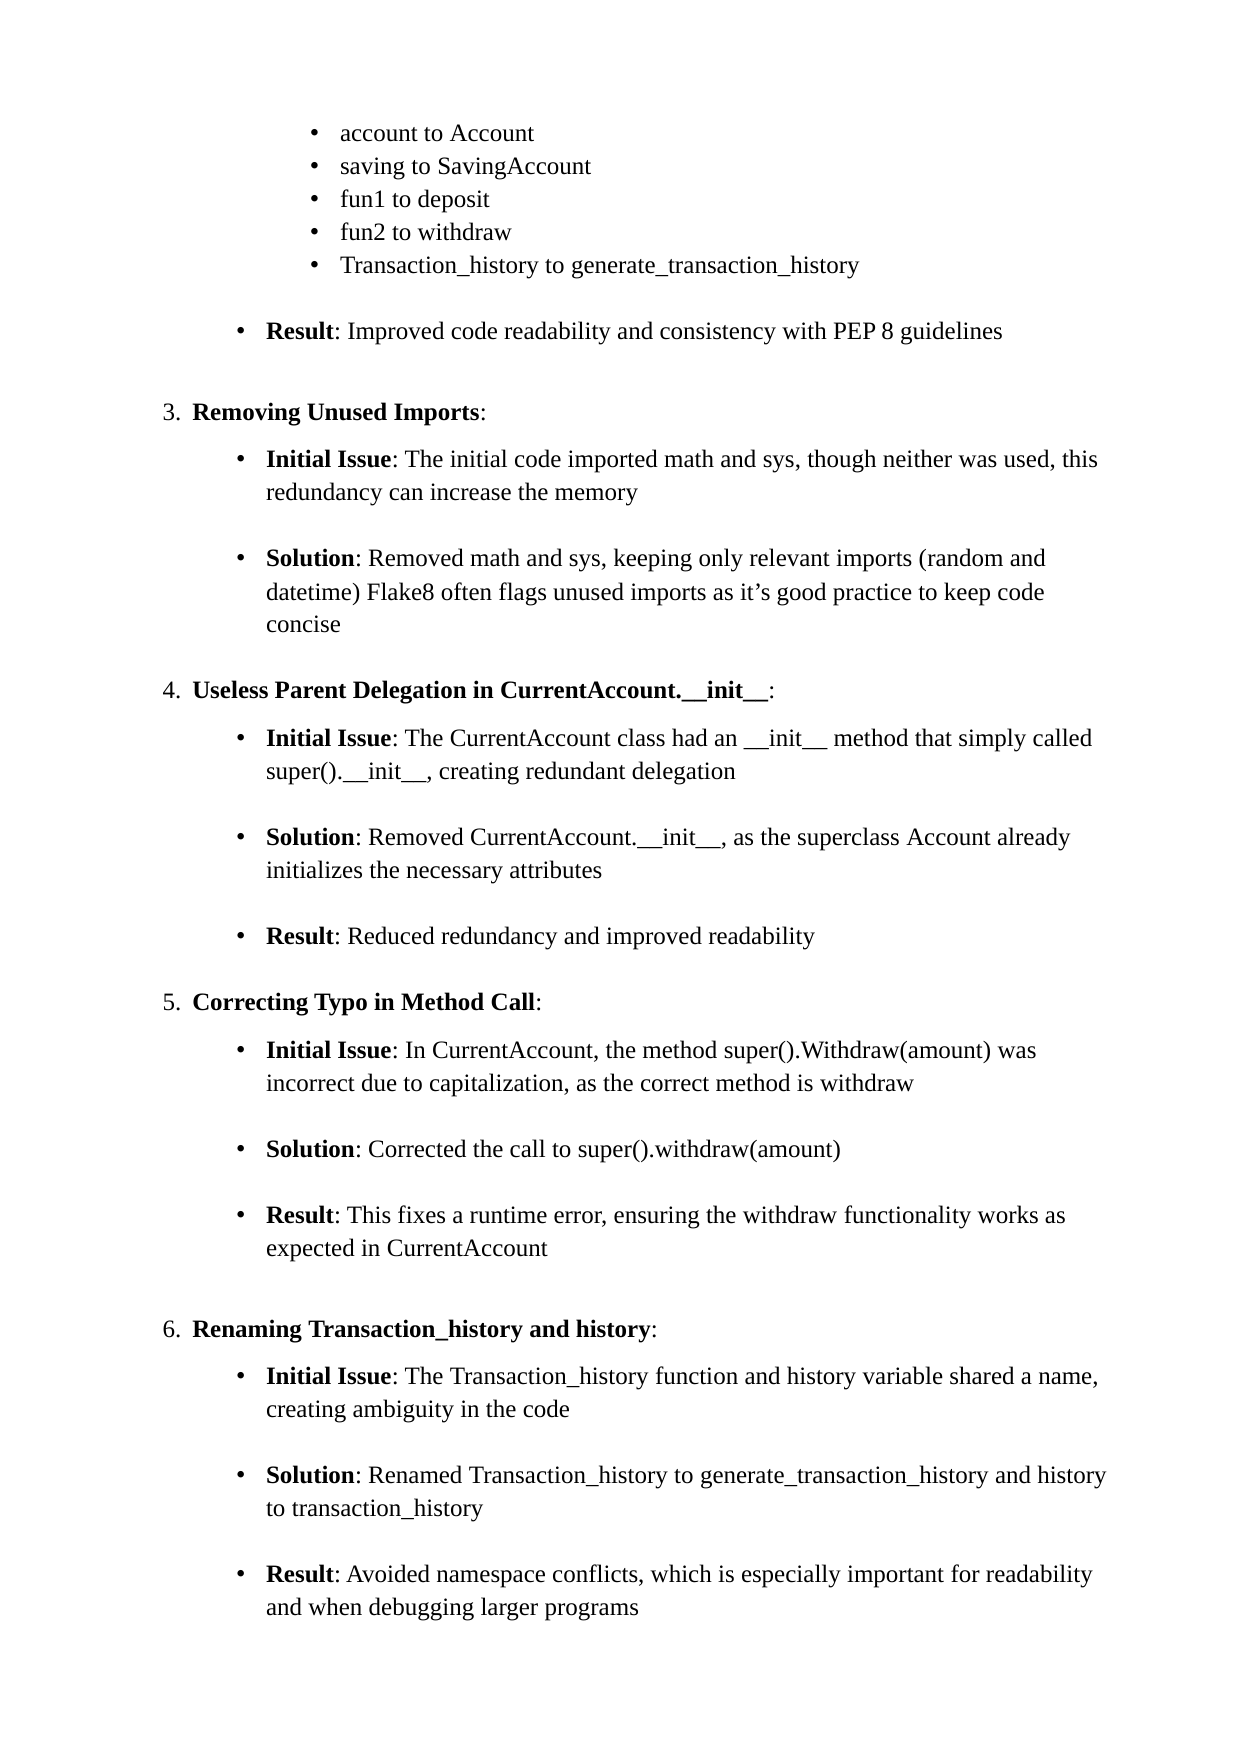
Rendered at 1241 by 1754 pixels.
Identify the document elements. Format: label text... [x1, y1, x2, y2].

list fun2 to withdraw [310, 217, 1122, 246]
list Transaction_history to generate_transaction_history [310, 250, 1122, 279]
list Initial Issue: The CurrentAccount class had an __init__ method that simply called super().__init__, creating redundant delegation [236, 723, 1122, 785]
list Renaming Transaction_history and history: [162, 1314, 1122, 1342]
list Result: This fixes a runtime error, ensuring the withdraw functionality works as expected in CurrentAccount [236, 1200, 1122, 1262]
list Initial Issue: The Transaction_history function and history variable shared a name, creating ambiguity in the code [236, 1361, 1122, 1423]
list account to Account [310, 118, 1122, 147]
list fun1 to deposit [310, 184, 1122, 213]
list Initial Issue: The initial code imported math and sys, though neither was used, this redundancy can increase the memory [236, 444, 1122, 506]
list Initial Issue: In CurrentAccount, the method super().Withdraw(amount) was incorrect due to capitalization, as the correct method is withdraw [236, 1035, 1122, 1097]
list Solution: Removed CurrentAccount.__init__, as the superclass Account already initializes the necessary attributes [236, 822, 1122, 884]
list Solution: Renamed Transaction_history to generate_transaction_history and history to transaction_history [236, 1460, 1122, 1522]
list Useless Parent Delegation in CurrentAccount.__init__: [162, 676, 1122, 704]
list Result: Reduced redundancy and improved readability [236, 921, 1122, 950]
list Solution: Removed math and sys, keeping only relevant imports (random and datetime) Flake8 often flags unused imports as it’s good practice to keep code concise [236, 543, 1122, 638]
list Solution: Corrected the call to super().withdraw(amount) [236, 1134, 1122, 1163]
list Removing Unused Imports: [162, 397, 1122, 426]
list Result: Avoided namespace conflicts, which is especially important for readability and when debugging larger programs [236, 1559, 1122, 1621]
list saving to SavingAccount [310, 151, 1122, 180]
list Result: Improved code readability and consistency with PEP 8 guidelines [236, 316, 1122, 345]
list Correcting Typo in Method Call: [162, 987, 1122, 1016]
